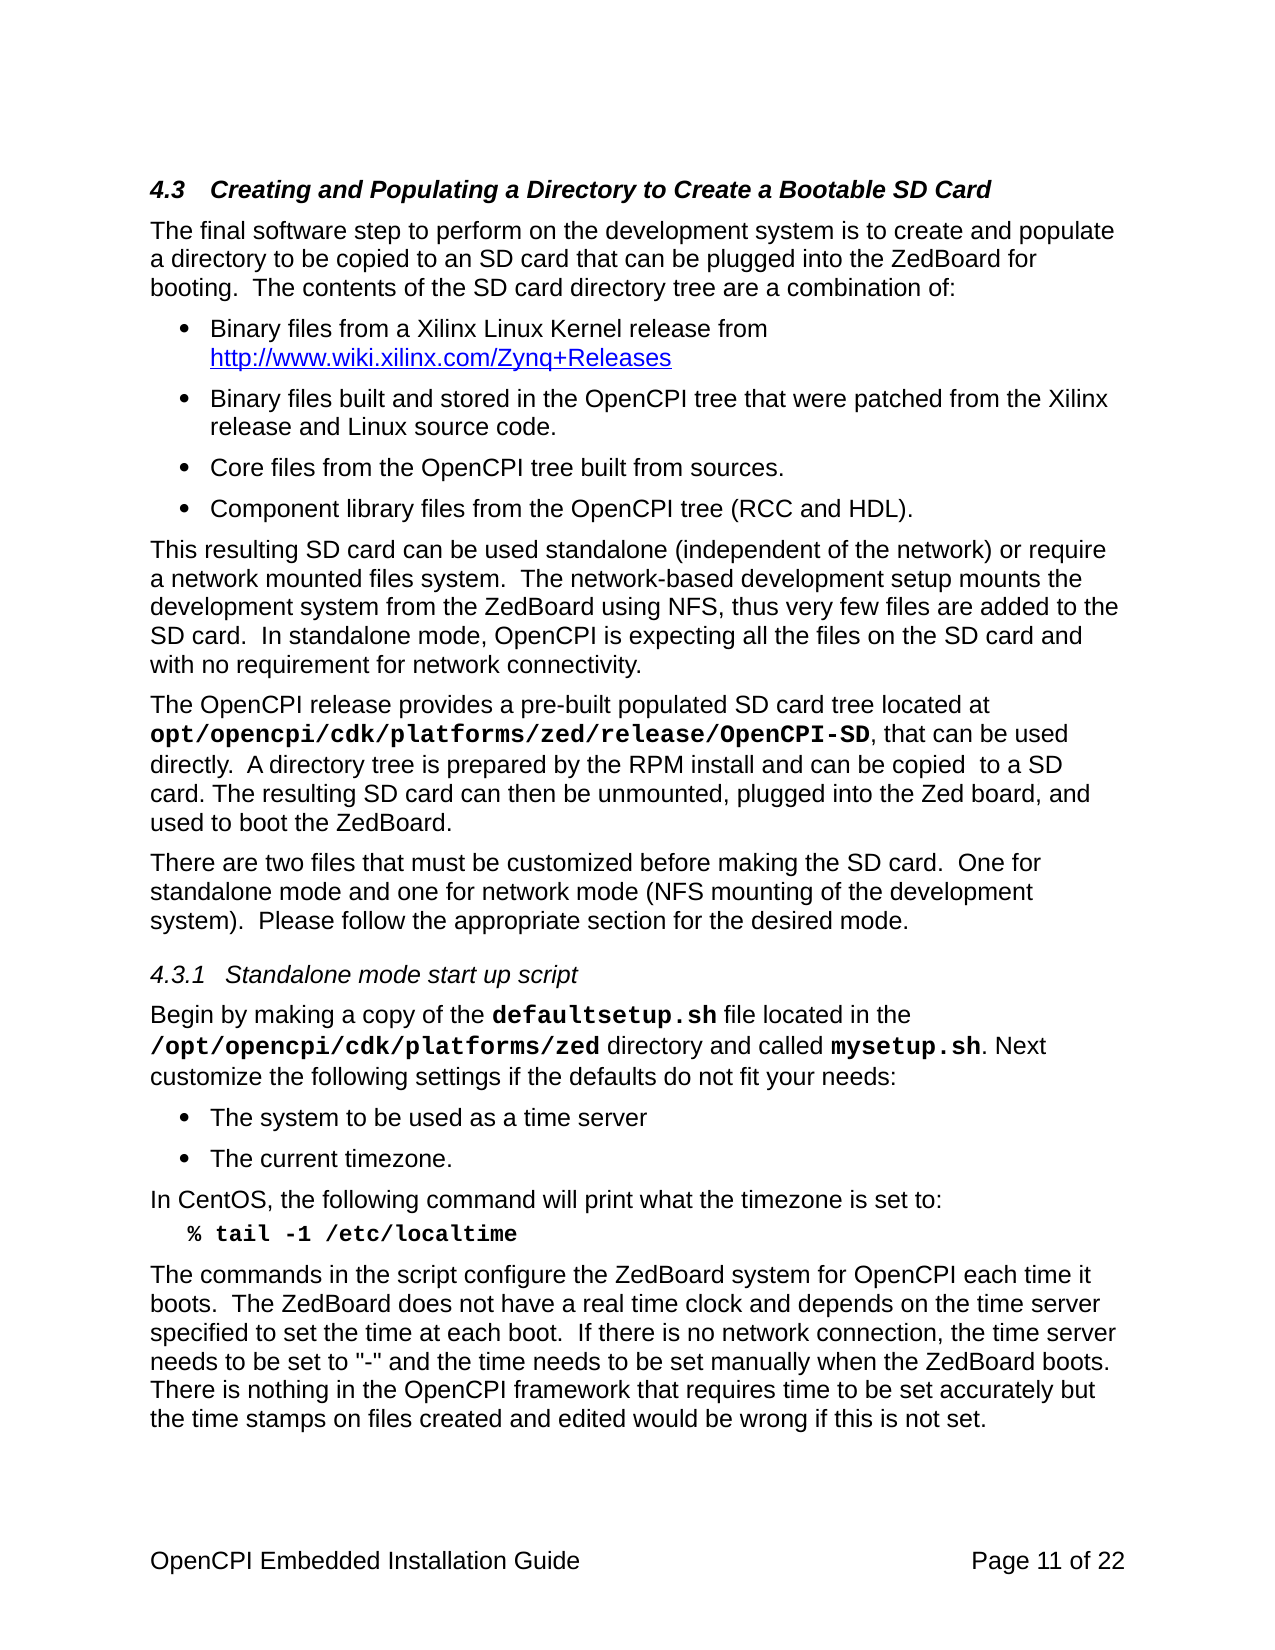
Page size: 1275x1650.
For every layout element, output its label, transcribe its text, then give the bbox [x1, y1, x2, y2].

text In CentOS, the following command will print what the timezone is set to: [150, 1185, 1125, 1213]
text % tail -1 /etc/localtime [187, 1222, 1125, 1248]
list The current timezone. [180, 1144, 1125, 1173]
subtitle Standalone mode start up script [150, 960, 1125, 988]
text This resulting SD card can be used standalone (independent of the network) or require a network mounted files system. The network-based development setup mounts the development system from the ZedBoard using NFS, thus very few files are added to the SD card. In standalone mode, OpenCPI is expecting all the files on the SD card and with no requirement for network connectivity. [150, 535, 1125, 678]
list Binary files built and stored in the OpenCPI tree that were patched from the Xilinx release and Linux source code. [180, 383, 1125, 441]
text The commands in the script configure the ZedBoard system for OpenCPI each time it boots. The ZedBoard does not have a real time clock and depends on the time server specified to set the time at each boot. If there is no network connection, the time server needs to be set to "-" and the time needs to be set manually when the ZedBoard boots. There is nothing in the OpenCPI framework that requires time to be set accurately but the time stamps on files created and edited would be wrong if this is not set. [150, 1260, 1125, 1433]
text There are two files that must be customized before making the SD card. One for standalone mode and one for network mode (NFS mounting of the development system). Please follow the appropriate section for the desired mode. [150, 848, 1125, 935]
subtitle Creating and Populating a Directory to Create a Bootable SD Card [150, 175, 1125, 204]
list Core files from the OpenCPI tree built from sources. [180, 453, 1125, 482]
text The OpenCPI release provides a pre-built populated SD card tree located at opt/opencpi/cdk/platforms/zed/release/OpenCPI-SD, that can be used directly. A directory tree is prepared by the RPM install and can be copied to a SD card. The resulting SD card can then be unmounted, plugged into the Zed board, and used to boot the ZedBoard. [150, 691, 1125, 836]
list Component library files from the OpenCPI tree (RCC and HDL). [180, 494, 1125, 523]
text The final software step to perform on the development system is to create and populate a directory to be copied to an SD card that can be plugged into the ZedBoard for booting. The contents of the SD card directory tree are a combination of: [150, 216, 1125, 302]
text Begin by making a copy of the defaultsetup.sh file located in the /opt/opencpi/cdk/platforms/zed directory and called mysetup.sh. Next customize the following settings if the defaults do not fit your needs: [150, 1000, 1125, 1091]
list The system to be used as a time server [180, 1103, 1125, 1132]
list Binary files from a Xilinx Linux Kernel release from http://www.wiki.xilinx.com/Zynq+Releases [180, 314, 1125, 372]
